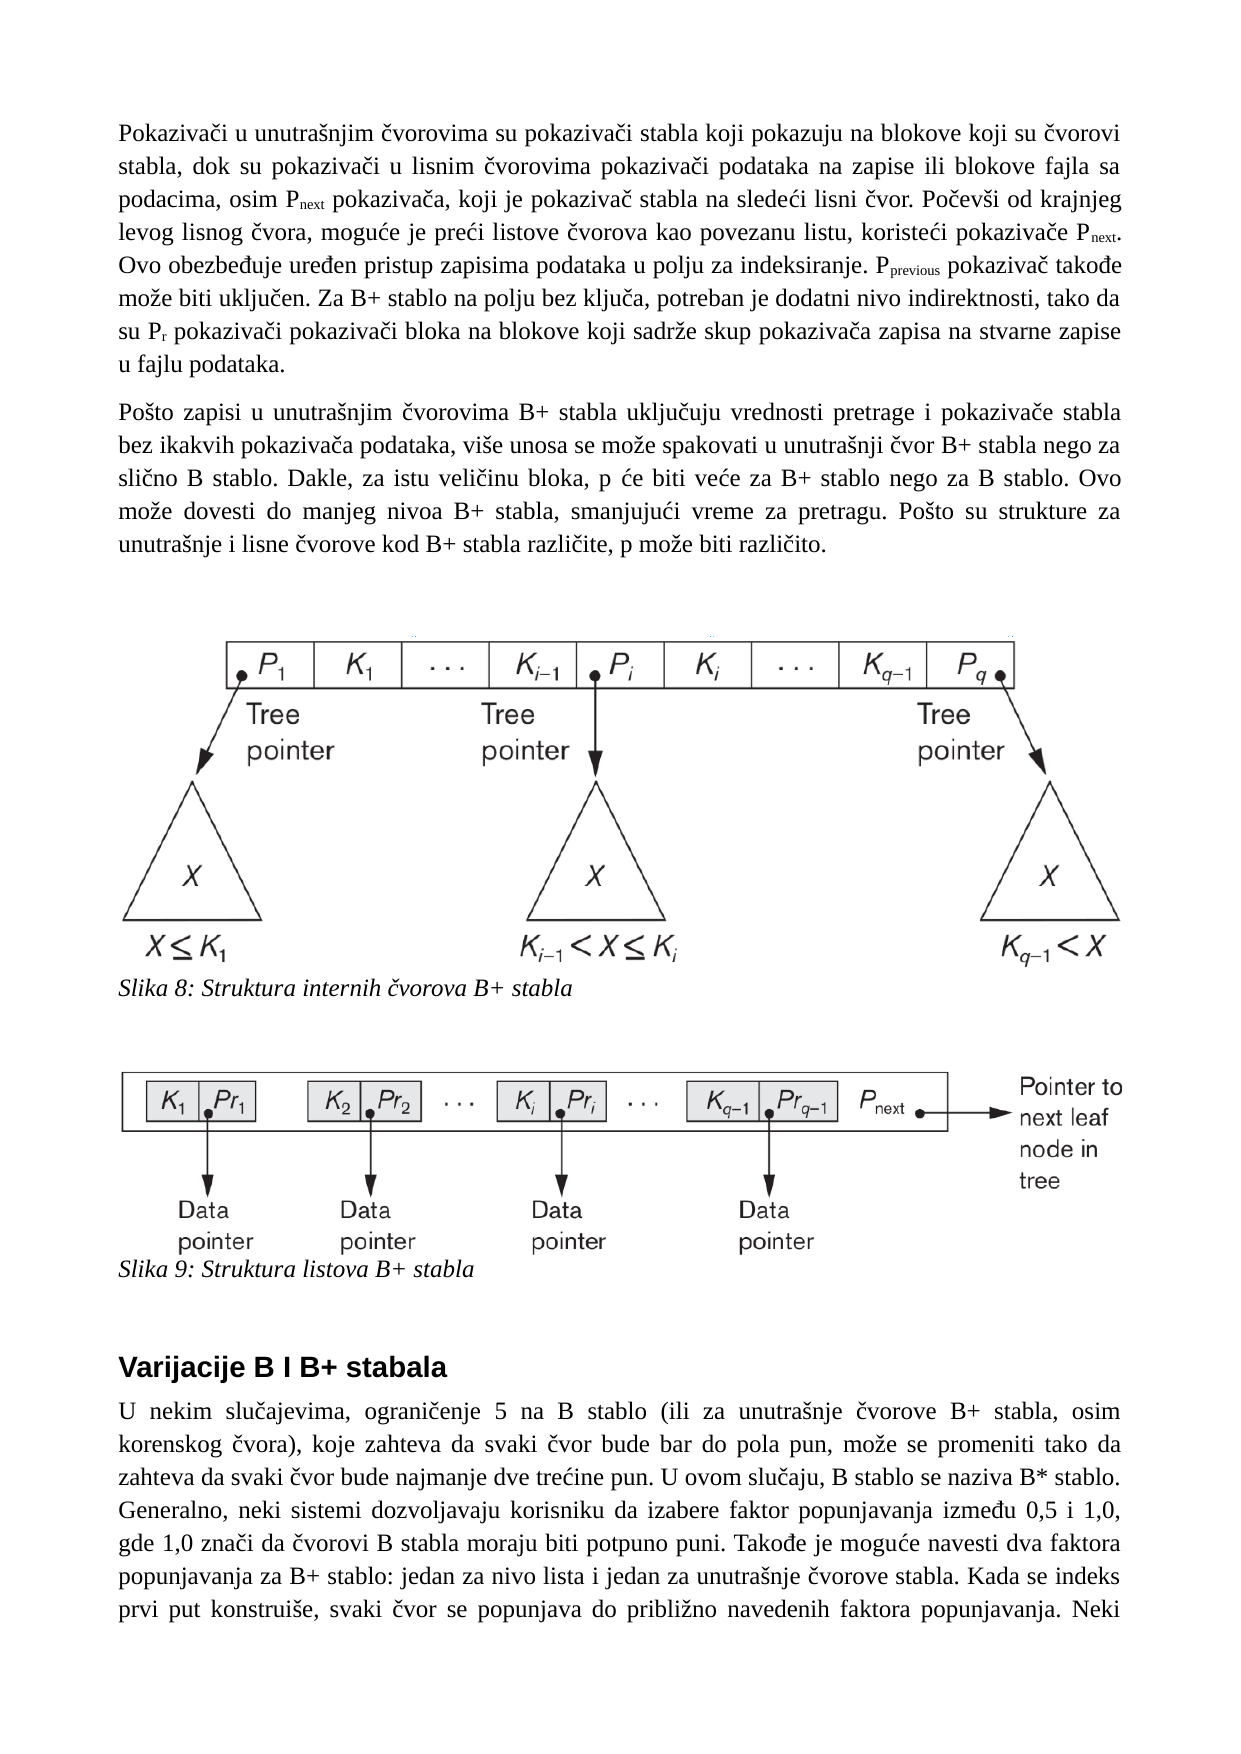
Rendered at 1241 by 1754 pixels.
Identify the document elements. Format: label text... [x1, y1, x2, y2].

picture [118, 1065, 1123, 1255]
text Slika 8: Struktura internih čvorova B+ stabla [118, 973, 1122, 1001]
subtitle Varijacije B I B+ stabala [118, 1350, 1122, 1383]
picture [118, 636, 1123, 973]
text Pošto zapisi u unutrašnjim čvorovima B+ stabla uključuju vrednosti pretrage i pokazivače stabla bez ikakvih pokazivača podataka, više unosa se može spakovati u unutrašnji čvor B+ stabla nego za slično B stablo. Dakle, za istu veličinu bloka, p će biti veće za B+ stablo nego za B stablo. Ovo može dovesti do manjeg nivoa B+ stabla, smanjujući vreme za pretragu. Pošto su strukture za unutrašnje i lisne čvorove kod B+ stabla različite, p može biti različito. [118, 397, 1122, 558]
text Slika 9: Struktura listova B+ stabla [118, 1255, 1122, 1283]
text Pokazivači u unutrašnjim čvorovima su pokazivači stabla koji pokazuju na blokove koji su čvorovi stabla, dok su pokazivači u lisnim čvorovima pokazivači podataka na zapise ili blokove fajla sa podacima, osim Pnext pokazivača, koji je pokazivač stabla na sledeći lisni čvor. Počevši od krajnjeg levog lisnog čvora, moguće je preći listove čvorova kao povezanu listu, koristeći pokazivače Pnext. Ovo obezbeđuje uređen pristup zapisima podataka u polju za indeksiranje. Pprevious pokazivač takođe može biti uključen. Za B+ stablo na polju bez ključa, potreban je dodatni nivo indirektnosti, tako da su Pr pokazivači pokazivači bloka na blokove koji sadrže skup pokazivača zapisa na stvarne zapise u fajlu podataka. [118, 118, 1122, 378]
text U nekim slučajevima, ograničenje 5 na B stablo (ili za unutrašnje čvorove B+ stabla, osim korenskog čvora), koje zahteva da svaki čvor bude bar do pola pun, može se promeniti tako da zahteva da svaki čvor bude najmanje dve trećine pun. U ovom slučaju, B stablo se naziva B* stablo. Generalno, neki sistemi dozvoljavaju korisniku da izabere faktor popunjavanja između 0,5 i 1,0, gde 1,0 znači da čvorovi B stabla moraju biti potpuno puni. Takođe je moguće navesti dva faktora popunjavanja za B+ stablo: jedan za nivo lista i jedan za unutrašnje čvorove stabla. Kada se indeks prvi put konstruiše, svaki čvor se popunjava do približno navedenih faktora popunjavanja. Neki [118, 1396, 1122, 1623]
